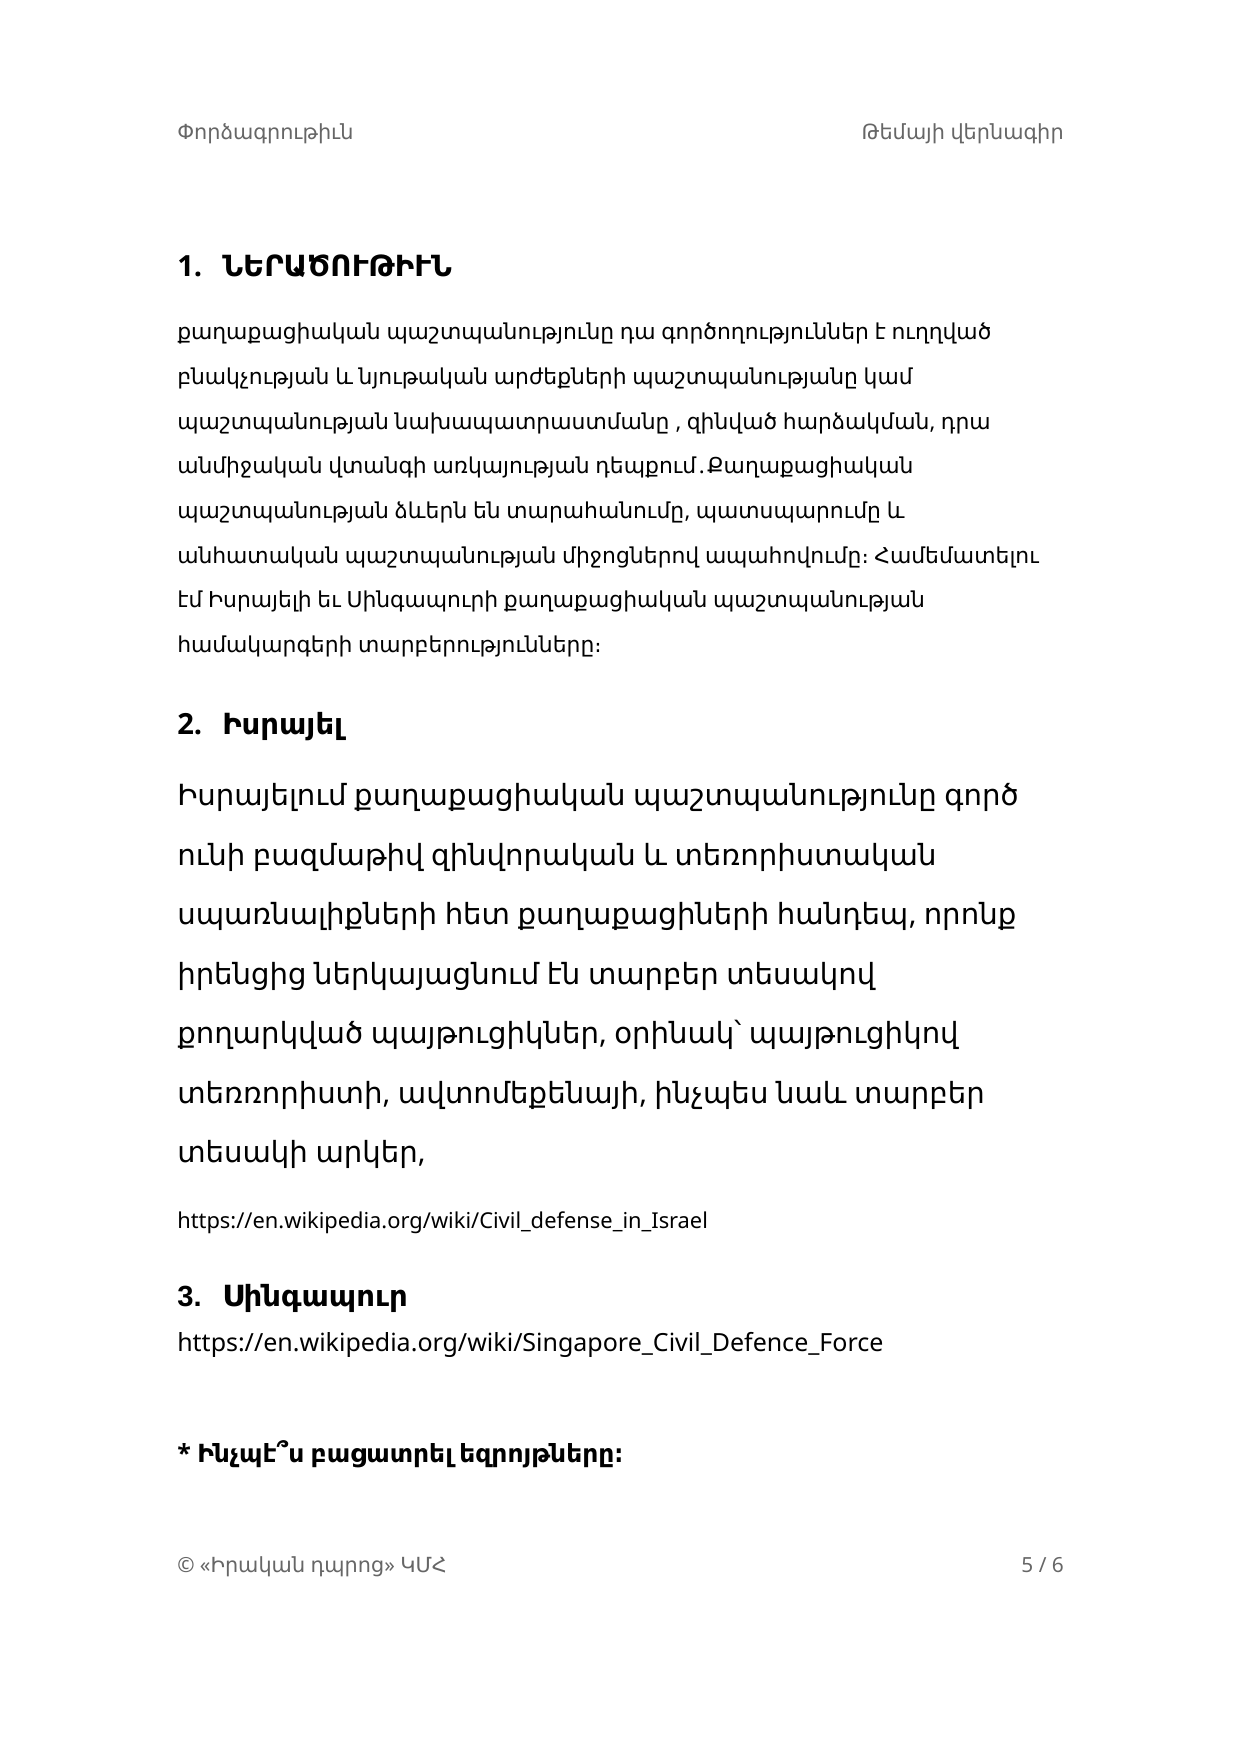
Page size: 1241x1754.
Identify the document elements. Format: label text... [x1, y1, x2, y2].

subtitle Սինգապուր [177, 1279, 1063, 1313]
text * Ինչպէ՞ս բացատրել եզրոյթները։ [177, 1436, 1063, 1470]
subtitle ՆԵՐԱԾՈՒԹԻՒՆ [177, 245, 1063, 285]
text https://en.wikipedia.org/wiki/Civil_defense_in_Israel [177, 1205, 1063, 1235]
text Իսրայելում քաղաքացիական պաշտպանությունը գործ ունի բազմաթիվ զինվորական և տեռորիստական սպառնալիքների հետ քաղաքացիների հանդեպ, որոնք իրենցից ներկայացնում էն տարբեր տեսակով քողարկված պայթուցիկներ, օրինակ՝ պայթուցիկով տեռռորիստի, ավտոմեքենայի, ինչպես նաև տարբեր տեսակի արկեր, [177, 774, 1063, 1171]
text քաղաքացիական պաշտպանությունը դա գործողություններ է ուղղված բնակչության և նյութական արժեքների պաշտպանությանը կամ պաշտպանության նախապատրաստմանը , զինված հարձակման, դրա անմիջական վտանգի առկայության դեպքում․Քաղաքացիական պաշտպանության ձևերն են տարահանումը, պատսպարումը և անհատական պաշտպանության միջոցներով ապահովումը։ Համեմատելու էմ Իսրայելի եւ Սինգապուրի քաղաքացիական պաշտպանության համակարգերի տարբերությունները։ [177, 316, 1063, 659]
subtitle Իսրայել [177, 703, 1063, 743]
text https://en.wikipedia.org/wiki/Singapore_Civil_Defence_Force [177, 1325, 1063, 1359]
